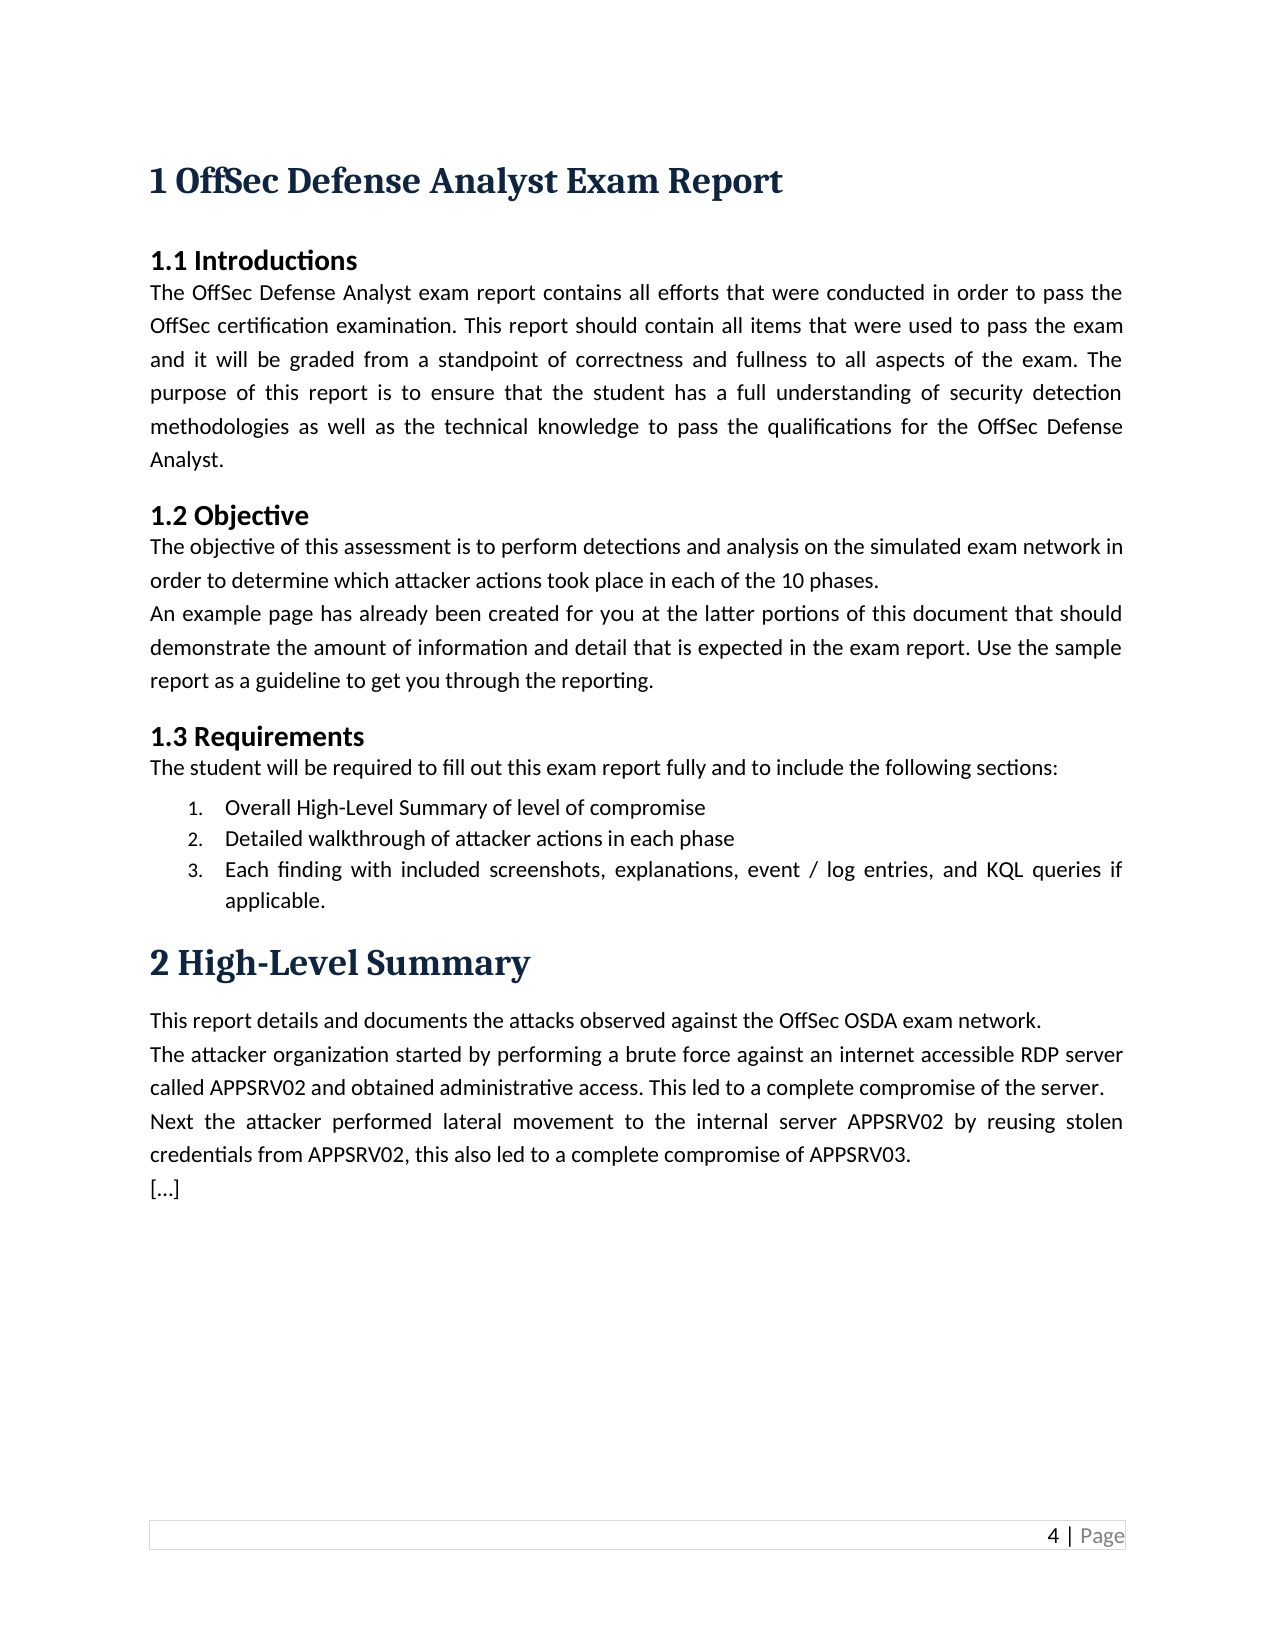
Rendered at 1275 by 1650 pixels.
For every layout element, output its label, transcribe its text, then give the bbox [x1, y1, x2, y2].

text The student will be required to fill out this exam report fully and to include the following sections: [150, 753, 1125, 782]
text The OffSec Defense Analyst exam report contains all efforts that were conducted in order to pass the OffSec certification examination. This report should contain all items that were used to pass the exam and it will be graded from a standpoint of correctness and fullness to all aspects of the exam. The purpose of this report is to ensure that the student has a full understanding of security detection methodologies as well as the technical knowledge to pass the qualifications for the OffSec Defense Analyst. [150, 278, 1125, 474]
subtitle Requirements [150, 718, 1125, 753]
list Each finding with included screenshots, explanations, event / log entries, and KQL queries if applicable. [188, 854, 1125, 914]
subtitle Introductions [150, 242, 1125, 278]
text An example page has already been created for you at the latter portions of this document that should demonstrate the amount of information and detail that is expected in the exam report. Use the sample report as a guideline to get you through the reporting. [150, 599, 1125, 695]
subtitle Objective [150, 497, 1125, 532]
text Next the attacker performed lateral movement to the internal server APPSRV02 by reusing stolen credentials from APPSRV02, this also led to a complete compromise of APPSRV03. [150, 1107, 1125, 1169]
list Detailed walkthrough of attacker actions in each phase [188, 824, 1125, 852]
subtitle OffSec Defense Analyst Exam Report [150, 160, 1125, 203]
subtitle High-Level Summary [150, 942, 1125, 985]
text The objective of this assessment is to perform detections and analysis on the simulated exam network in order to determine which attacker actions took place in each of the 10 phases. [150, 532, 1125, 594]
text […] [150, 1174, 1125, 1202]
list Overall High-Level Summary of level of compromise [188, 794, 1125, 822]
text The attacker organization started by performing a brute force against an internet accessible RDP server called APPSRV02 and obtained administrative access. This led to a complete compromise of the server. [150, 1040, 1125, 1102]
text This report details and documents the attacks observed against the OffSec OSDA exam network. [150, 1006, 1125, 1034]
